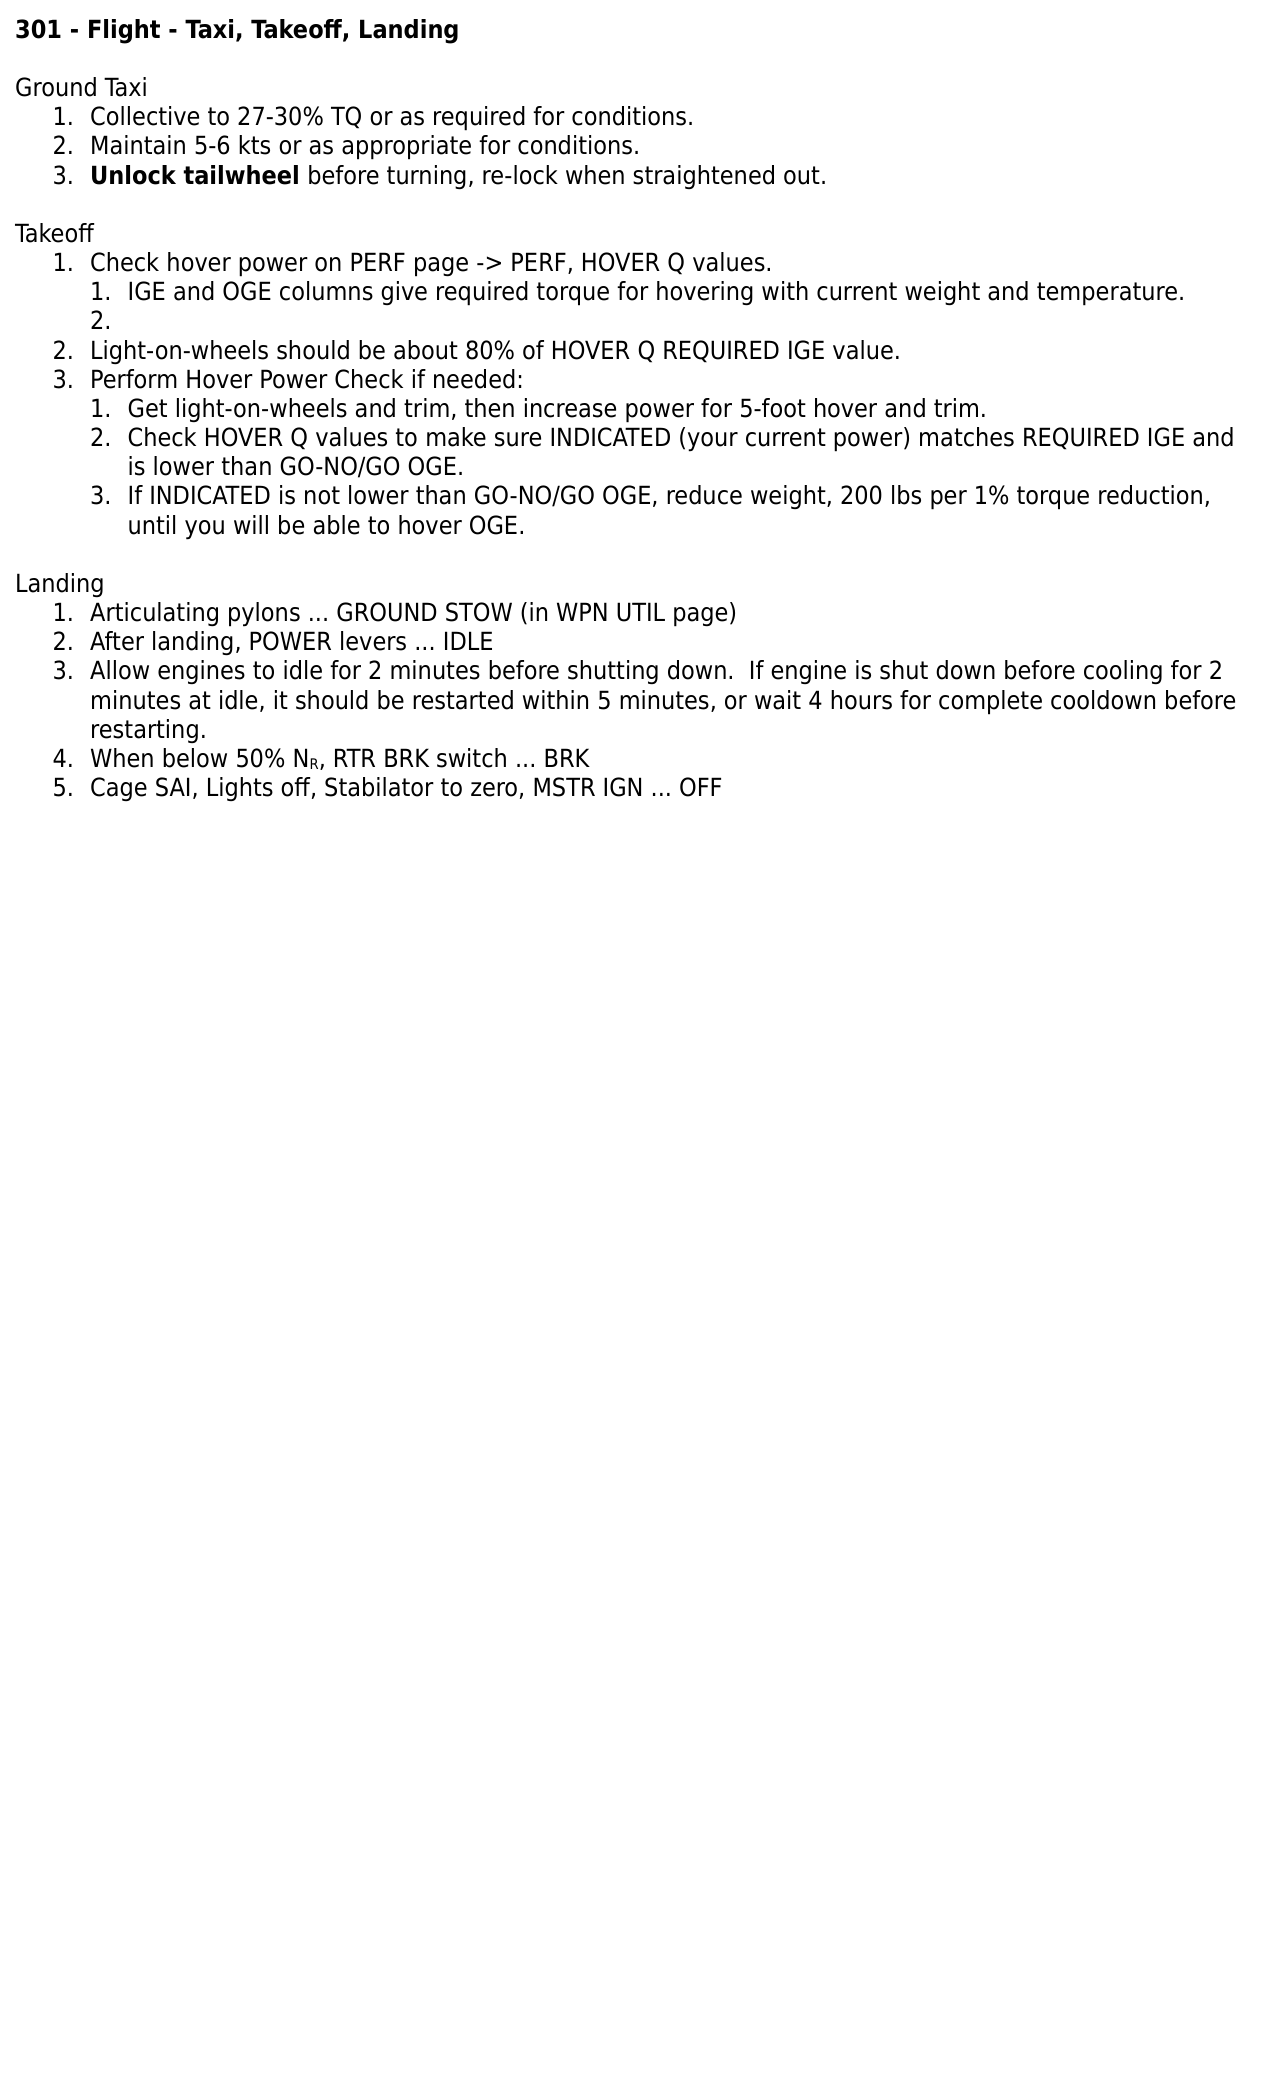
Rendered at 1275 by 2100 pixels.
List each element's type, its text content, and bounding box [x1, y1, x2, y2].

list Allow engines to idle for 2 minutes before shutting down. If engine is shut down before cooling for 2 minutes at idle, it should be restarted within 5 minutes, or wait 4 hours for complete cooldown before restarting. [52, 657, 1260, 744]
list Get light-on-wheels and trim, then increase power for 5-foot hover and trim. [90, 394, 1260, 423]
list Maintain 5-6 kts or as appropriate for conditions. [52, 132, 1260, 161]
list If INDICATED is not lower than GO-NO/GO OGE, reduce weight, 200 lbs per 1% torque reduction, until you will be able to hover OGE. [90, 482, 1260, 540]
text Landing [15, 569, 1260, 598]
list Collective to 27-30% TQ or as required for conditions. [52, 102, 1260, 132]
text 301 - Flight - Taxi, Takeoff, Landing [15, 15, 1260, 44]
list Unlock tailwheel before turning, re-lock when straightened out. [52, 161, 1260, 190]
list When below 50% NR, RTR BRK switch ... BRK [52, 744, 1260, 773]
list Check HOVER Q values to make sure INDICATED (your current power) matches REQUIRED IGE and is lower than GO-NO/GO OGE. [90, 423, 1260, 482]
list After landing, POWER levers ... IDLE [52, 627, 1260, 657]
text Takeoff [15, 219, 1260, 248]
list Perform Hover Power Check if needed: [52, 365, 1260, 394]
list Check hover power on PERF page -> PERF, HOVER Q values. [52, 248, 1260, 277]
list Light-on-wheels should be about 80% of HOVER Q REQUIRED IGE value. [52, 336, 1260, 365]
list IGE and OGE columns give required torque for hovering with current weight and temperature. [90, 277, 1260, 307]
list Articulating pylons ... GROUND STOW (in WPN UTIL page) [52, 598, 1260, 627]
list Cage SAI, Lights off, Stabilator to zero, MSTR IGN ... OFF [52, 773, 1260, 802]
text Ground Taxi [15, 73, 1260, 102]
